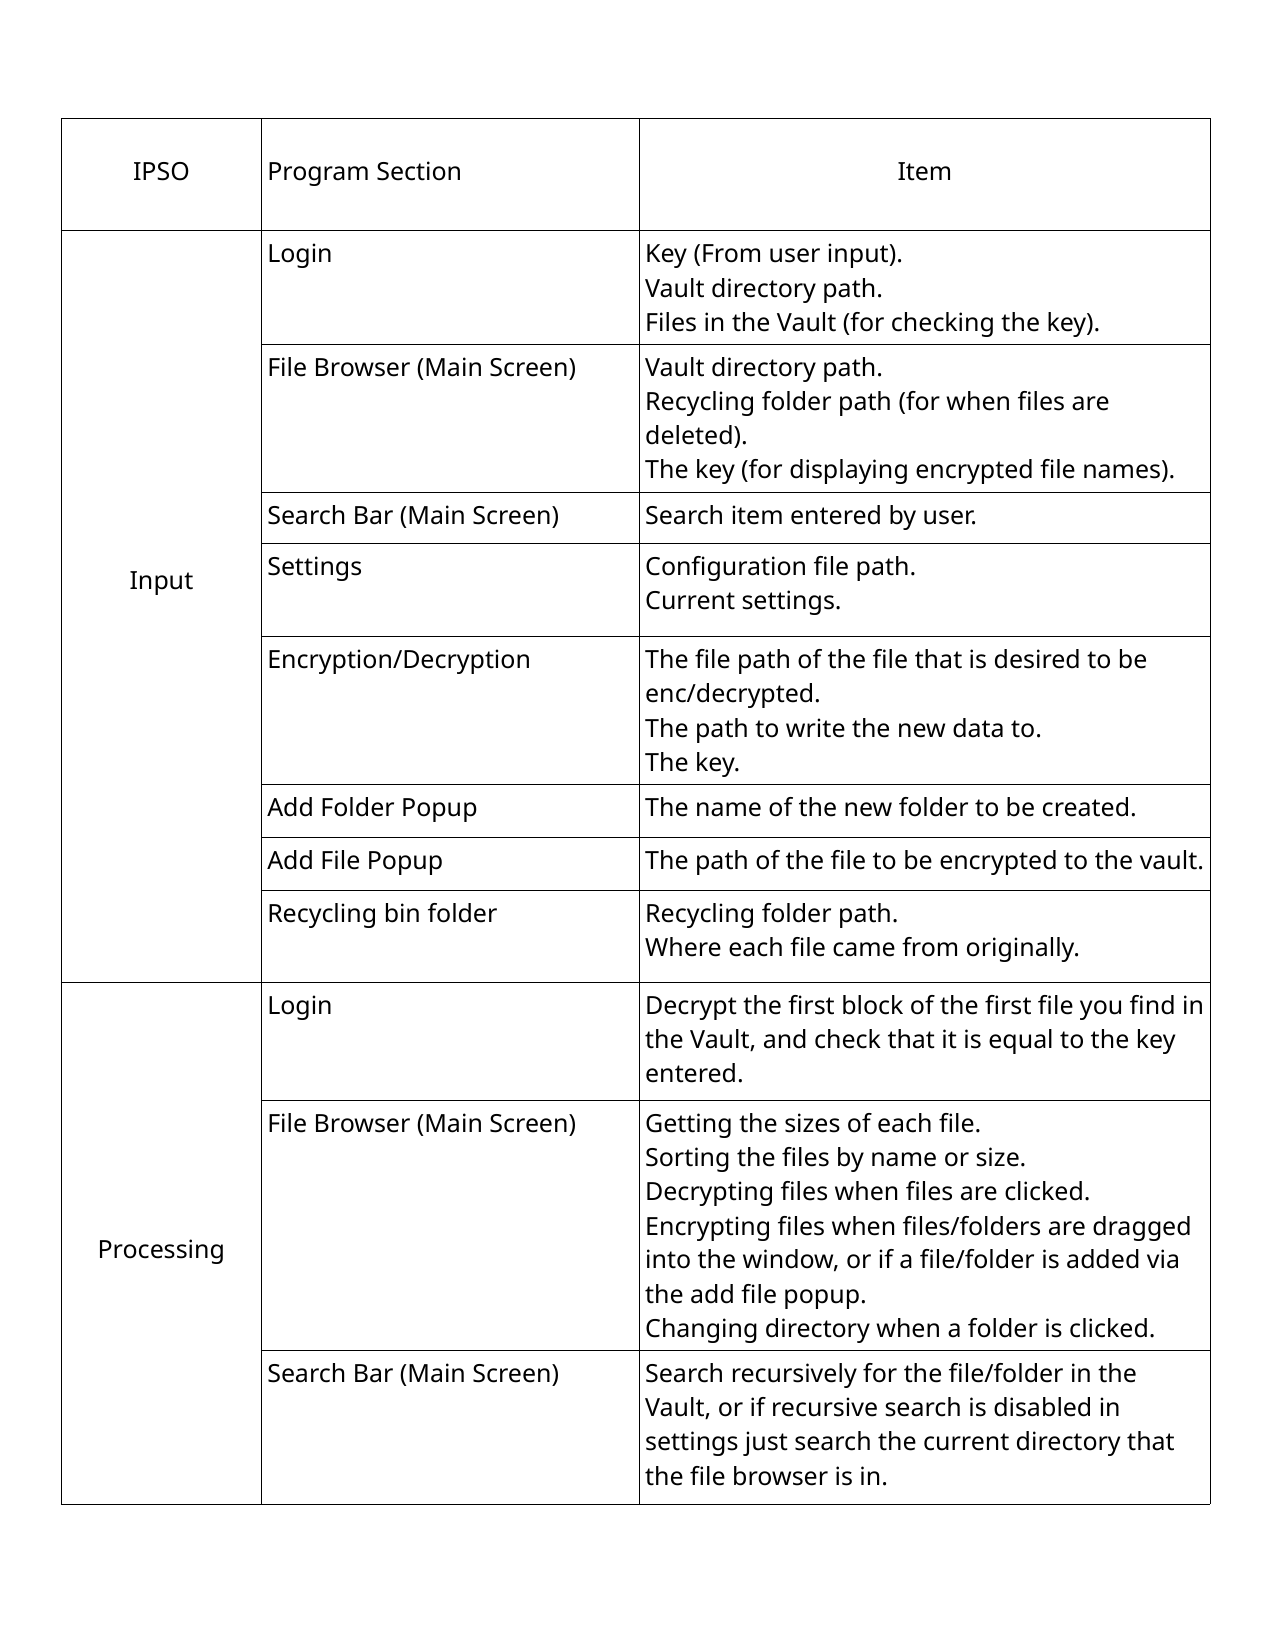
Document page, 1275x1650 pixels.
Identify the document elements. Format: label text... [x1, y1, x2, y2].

table_cell The path of the file to be encrypted to the vault. [640, 838, 1210, 890]
table_cell Encryption/Decryption [262, 637, 639, 784]
table_cell Search recursively for the file/folder in the Vault, or if recursive search is disabled in settings just search the current directory that the file browser is in. [640, 1351, 1210, 1504]
table_cell Add Folder Popup [262, 785, 639, 837]
table_header Program Section [262, 119, 639, 230]
table_cell Search item entered by user. [640, 493, 1210, 543]
table_cell Processing [62, 983, 261, 1504]
table_cell Search Bar (Main Screen) [262, 493, 639, 543]
table_cell File Browser (Main Screen) [262, 1101, 639, 1350]
table_cell The name of the new folder to be created. [640, 785, 1210, 837]
table_cell Decrypt the first block of the first file you find in the Vault, and check that it is equal to the key entered. [640, 983, 1210, 1100]
table_cell Recycling folder path. Where each file came from originally. [640, 891, 1210, 982]
table_cell Login [262, 231, 639, 344]
table_cell Search Bar (Main Screen) [262, 1351, 639, 1504]
table_cell The file path of the file that is desired to be enc/decrypted. The path to write the new data to. The key. [640, 637, 1210, 784]
table_header IPSO [62, 119, 261, 230]
table_cell Vault directory path. Recycling folder path (for when files are deleted). The key (for displaying encrypted file names). [640, 345, 1210, 492]
table_cell Key (From user input). Vault directory path. Files in the Vault (for checking the key). [640, 231, 1210, 344]
table_cell File Browser (Main Screen) [262, 345, 639, 492]
table_cell Getting the sizes of each file. Sorting the files by name or size. Decrypting files when files are clicked. Encrypting files when files/folders are dragged into the window, or if a file/folder is added via the add file popup. Changing directory when a folder is clicked. [640, 1101, 1210, 1350]
table_cell Input [62, 231, 261, 982]
table_cell Settings [262, 544, 639, 636]
table_cell Configuration file path. Current settings. [640, 544, 1210, 636]
table_cell Login [262, 983, 639, 1100]
table_header Item [640, 119, 1210, 230]
table_cell Add File Popup [262, 838, 639, 890]
table_cell Recycling bin folder [262, 891, 639, 982]
